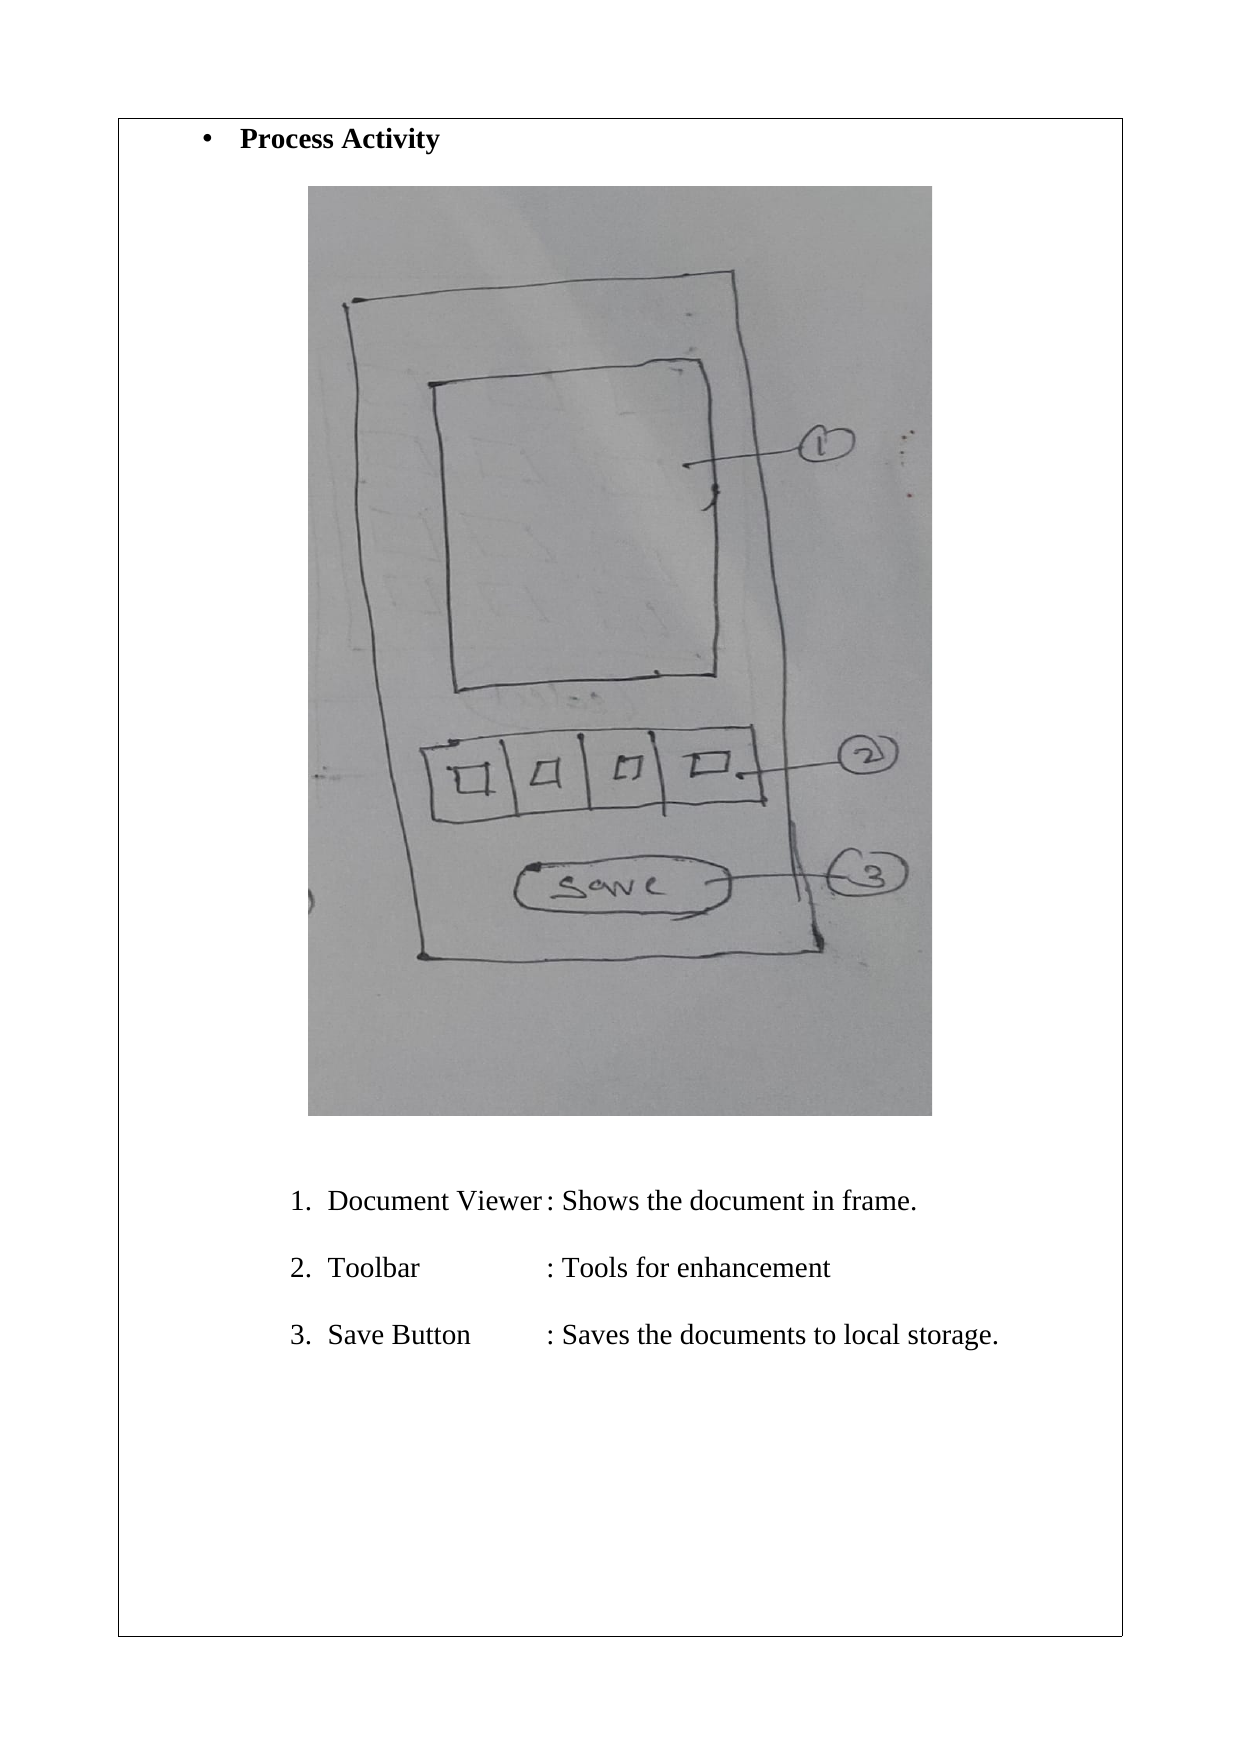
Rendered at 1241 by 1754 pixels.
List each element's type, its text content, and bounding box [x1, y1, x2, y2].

list Document Viewer : Shows the document in frame. [290, 1183, 1119, 1216]
picture [308, 186, 933, 1116]
list Save Button : Saves the documents to local storage. [290, 1317, 1119, 1350]
list Toolbar : Tools for enhancement [290, 1250, 1119, 1283]
list Process Activity [202, 121, 1119, 155]
